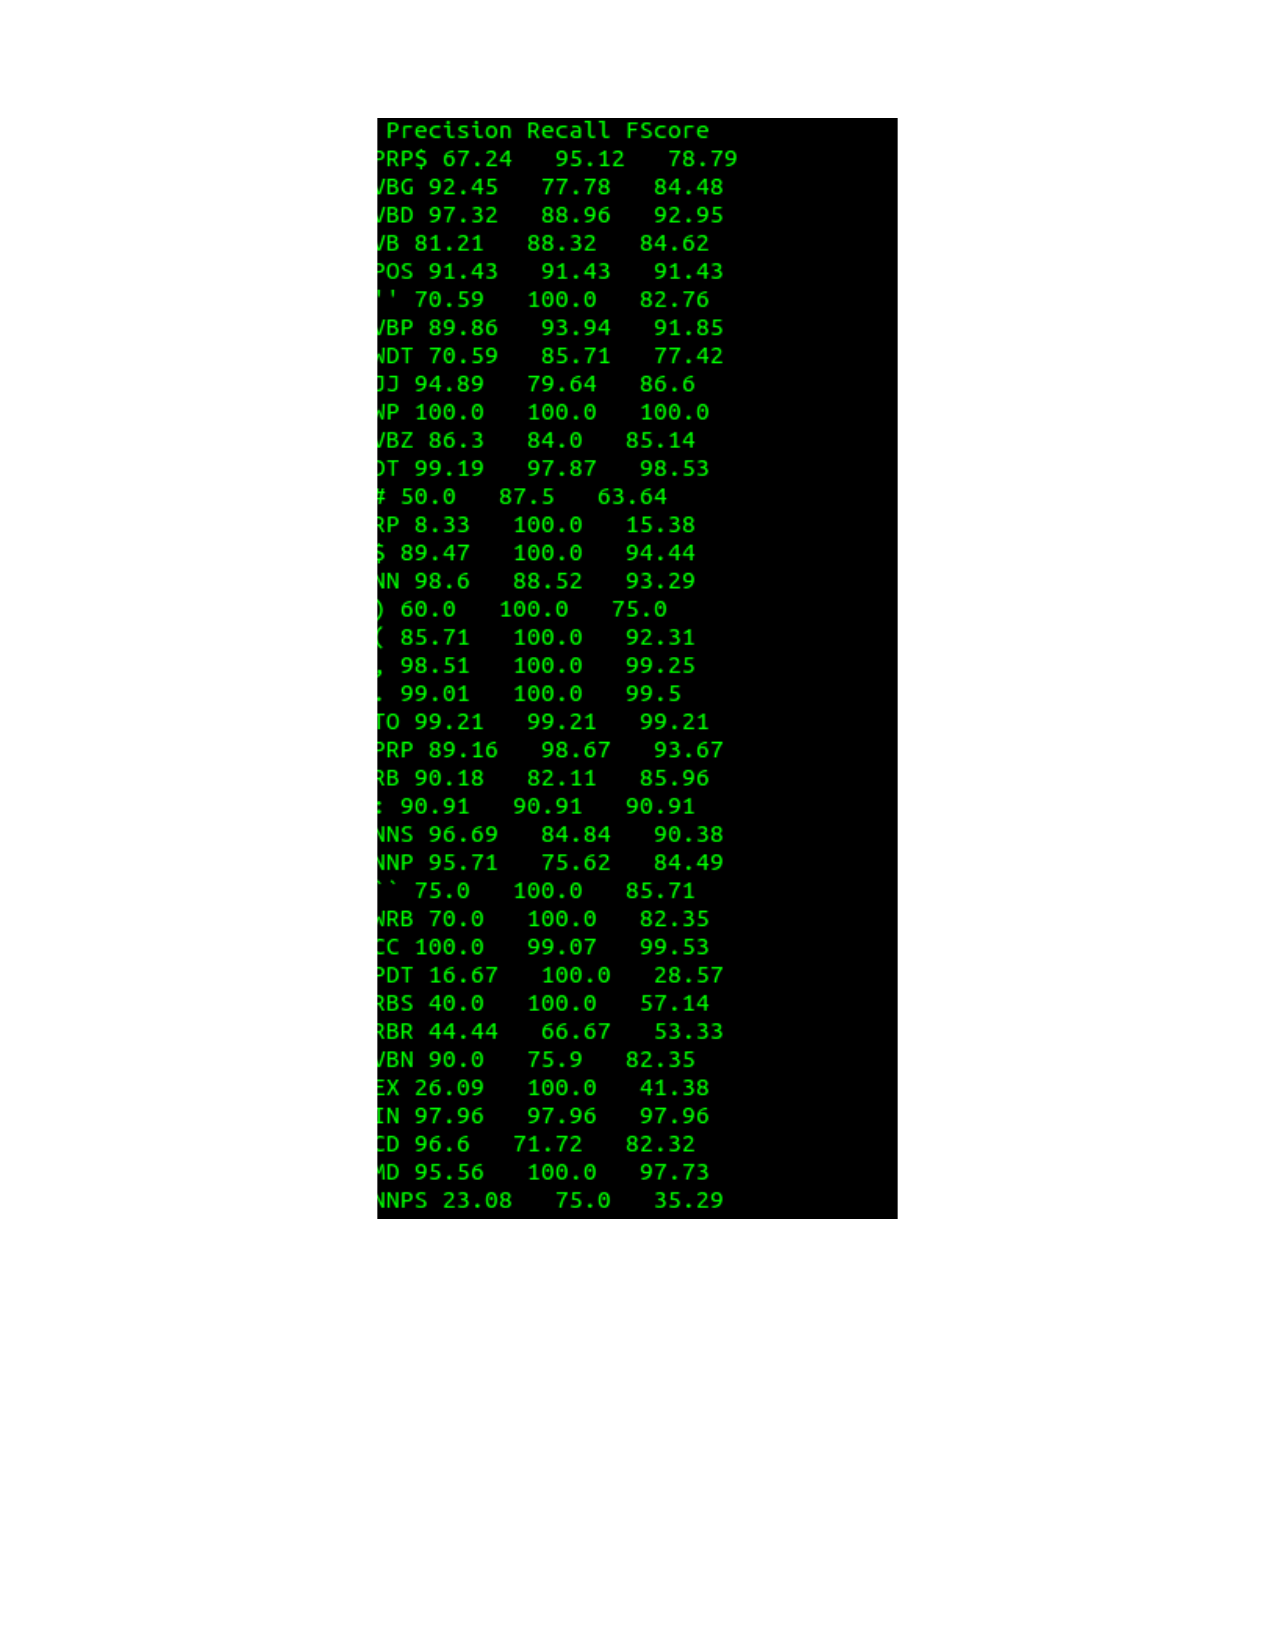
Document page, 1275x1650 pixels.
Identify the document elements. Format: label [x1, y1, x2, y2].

picture [377, 118, 898, 1219]
